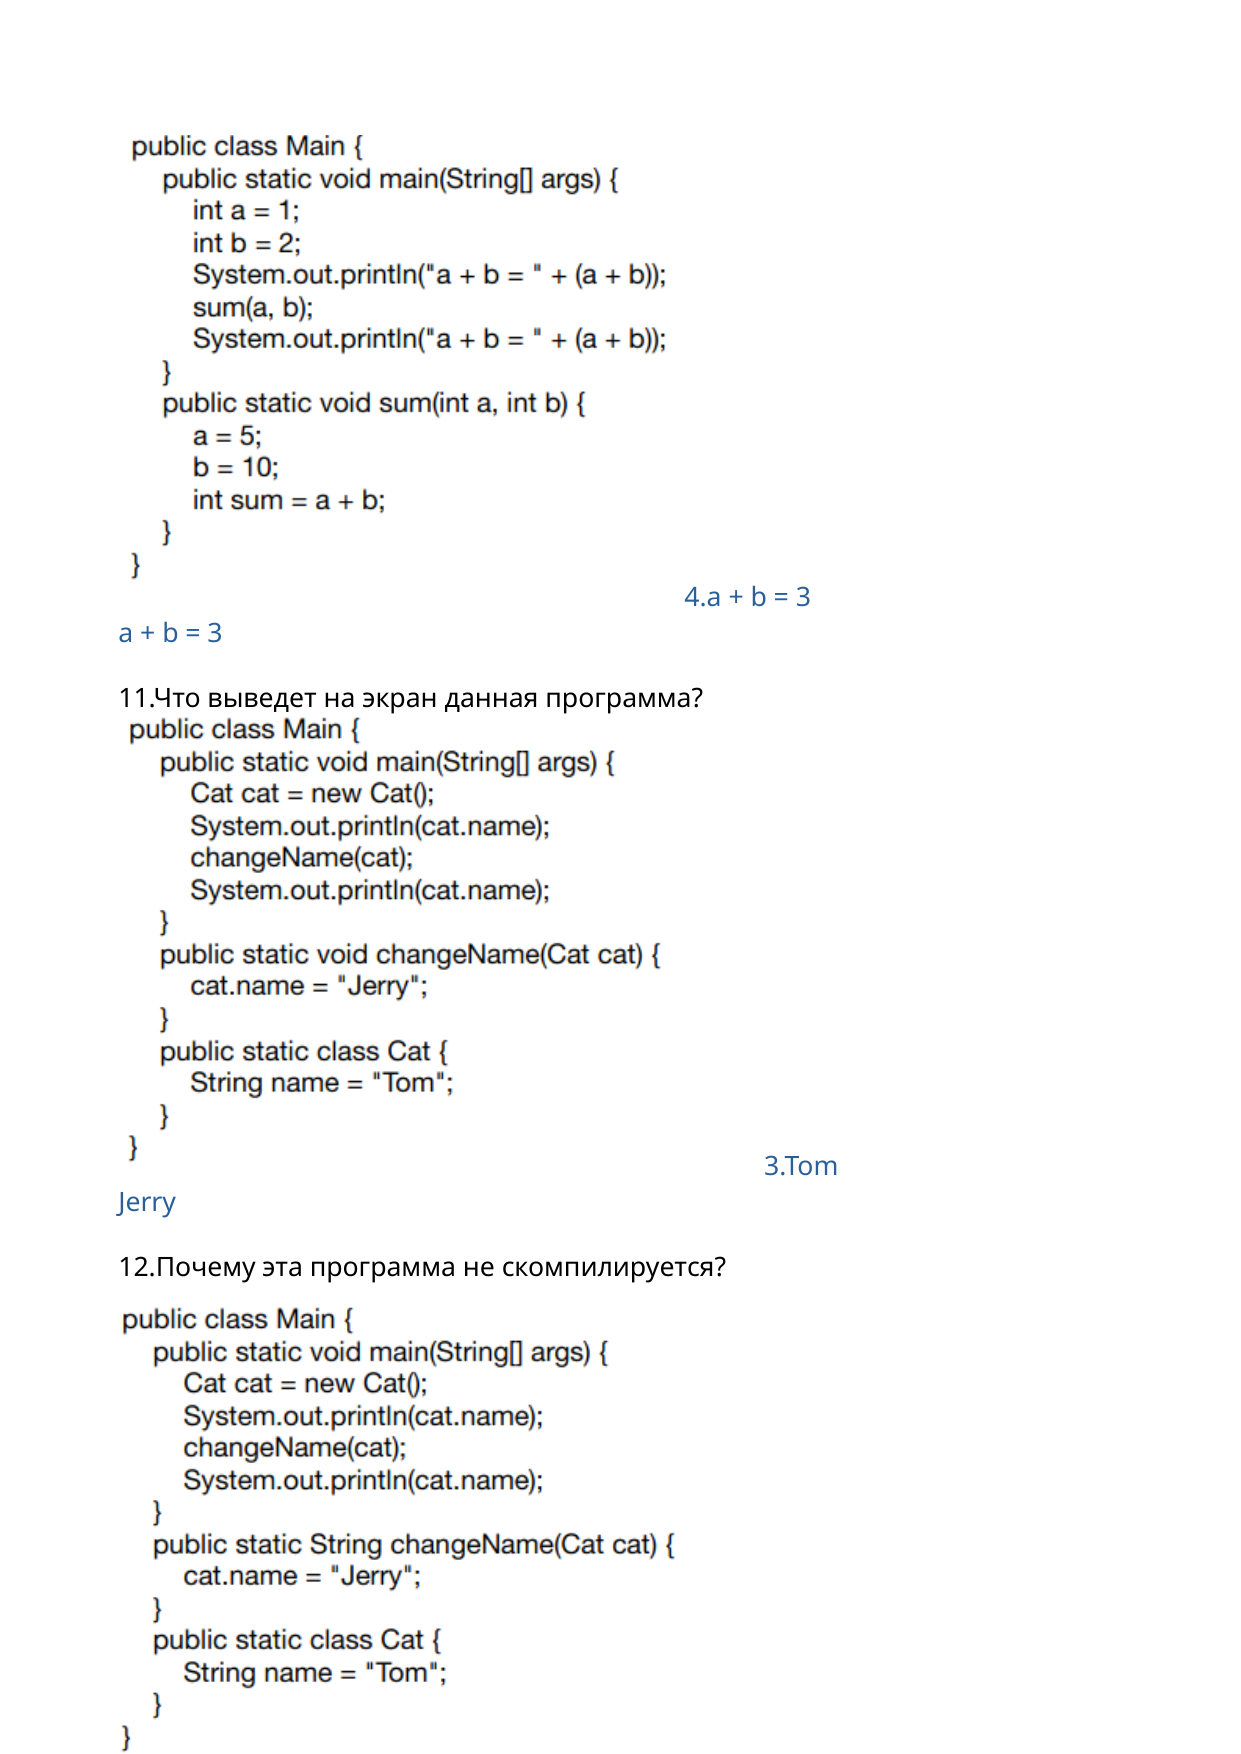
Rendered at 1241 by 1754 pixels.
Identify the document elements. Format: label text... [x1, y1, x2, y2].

text 4.a + b = 3 [118, 578, 1122, 614]
text Jerry [118, 1183, 1122, 1219]
picture [116, 1305, 709, 1754]
picture [123, 715, 764, 1167]
text 11.Что выведет на экран данная программа? [118, 679, 1122, 715]
text a + b = 3 [118, 614, 1122, 650]
picture [127, 135, 685, 583]
text 12.Почему эта программа не скомпилируется? [118, 1248, 1122, 1284]
text 3.Tom [118, 1147, 1122, 1183]
